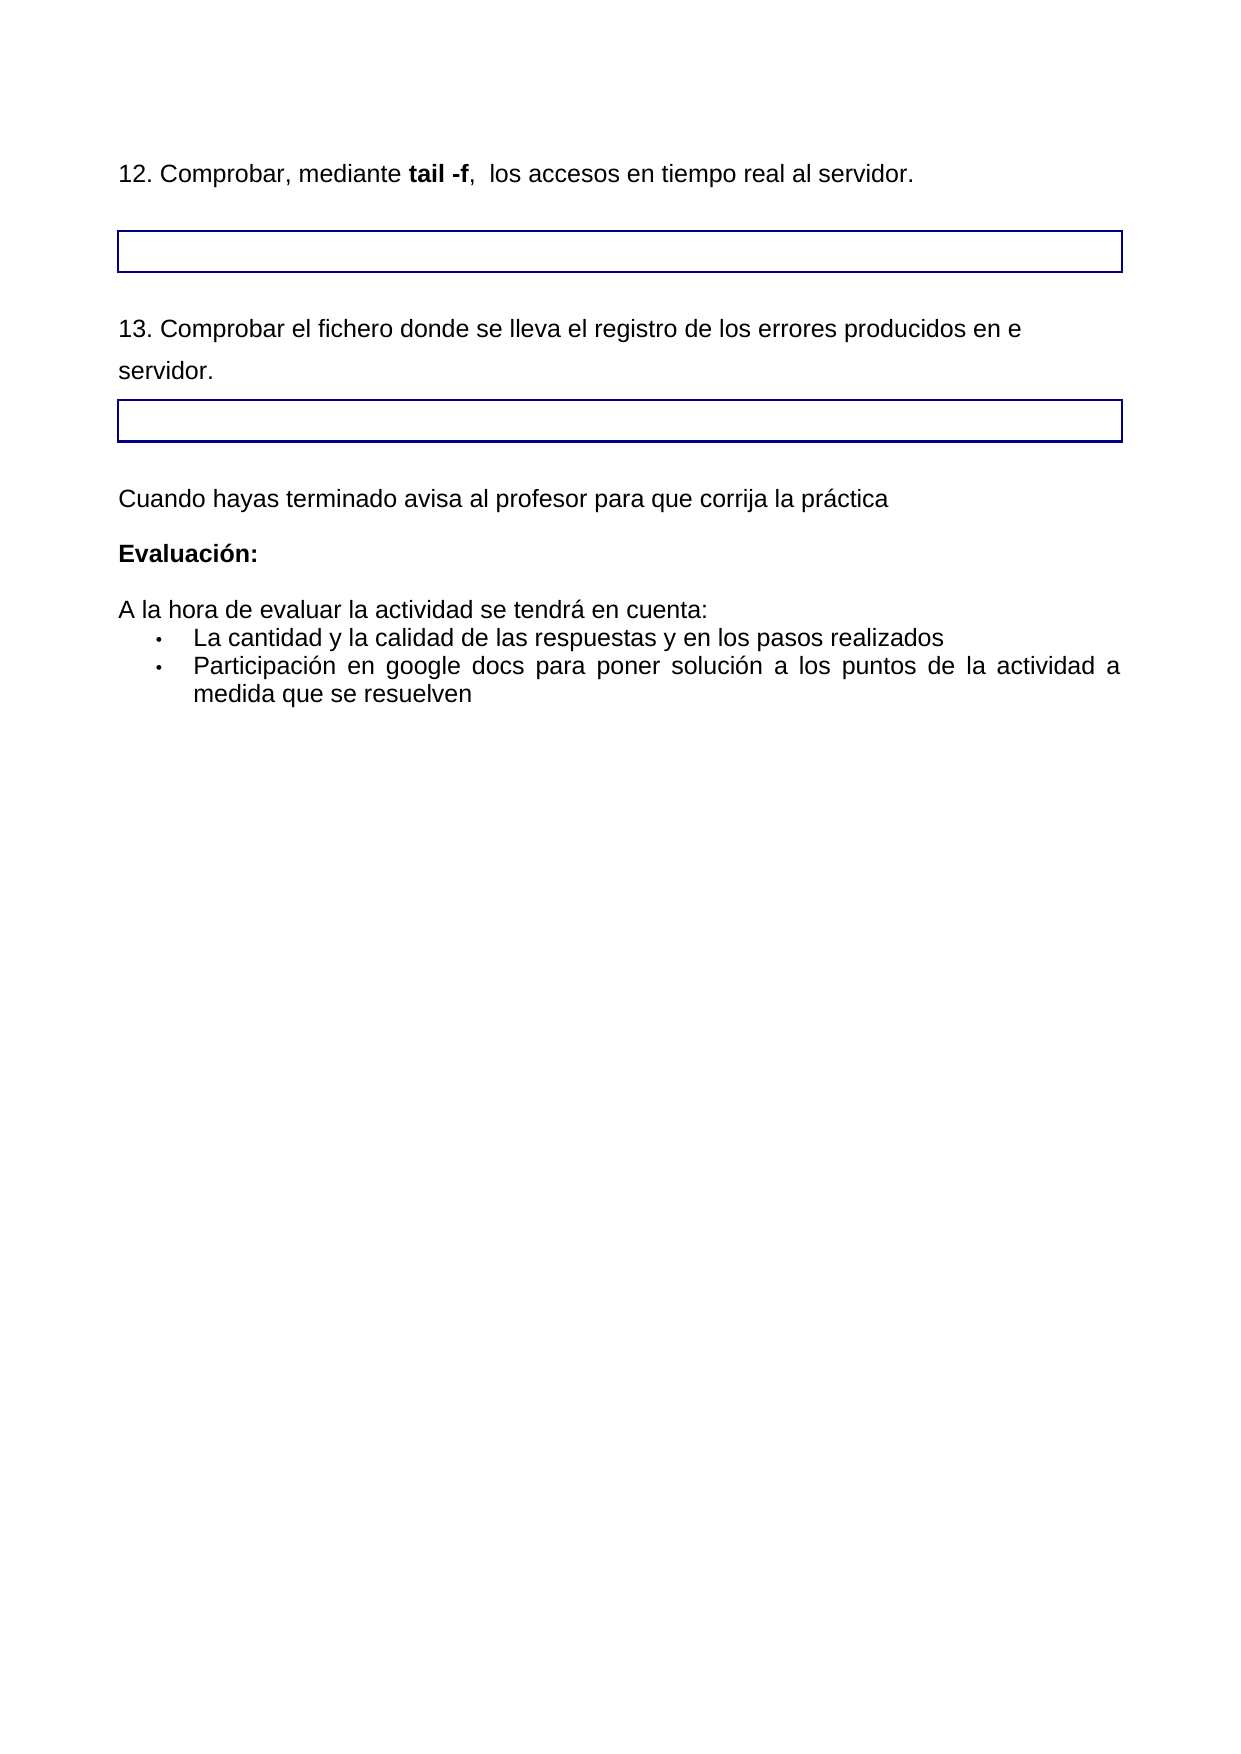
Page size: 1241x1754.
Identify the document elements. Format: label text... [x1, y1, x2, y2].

text A la hora de evaluar la actividad se tendrá en cuenta: [118, 596, 1122, 624]
list Participación en google docs para poner solución a los puntos de la actividad a medida que se resuelven [156, 652, 1122, 708]
text Evaluación: [118, 540, 1122, 568]
list La cantidad y la calidad de las respuestas y en los pasos realizados [156, 624, 1122, 652]
text 13. Comprobar el fichero donde se lleva el registro de los errores producidos en e servidor. [118, 315, 1122, 385]
text 12. Comprobar, mediante tail -f, los accesos en tiempo real al servidor. [118, 160, 1122, 188]
text Cuando hayas terminado avisa al profesor para que corrija la práctica [118, 484, 1122, 512]
table_header [119, 232, 1121, 271]
table_header [119, 401, 1121, 440]
